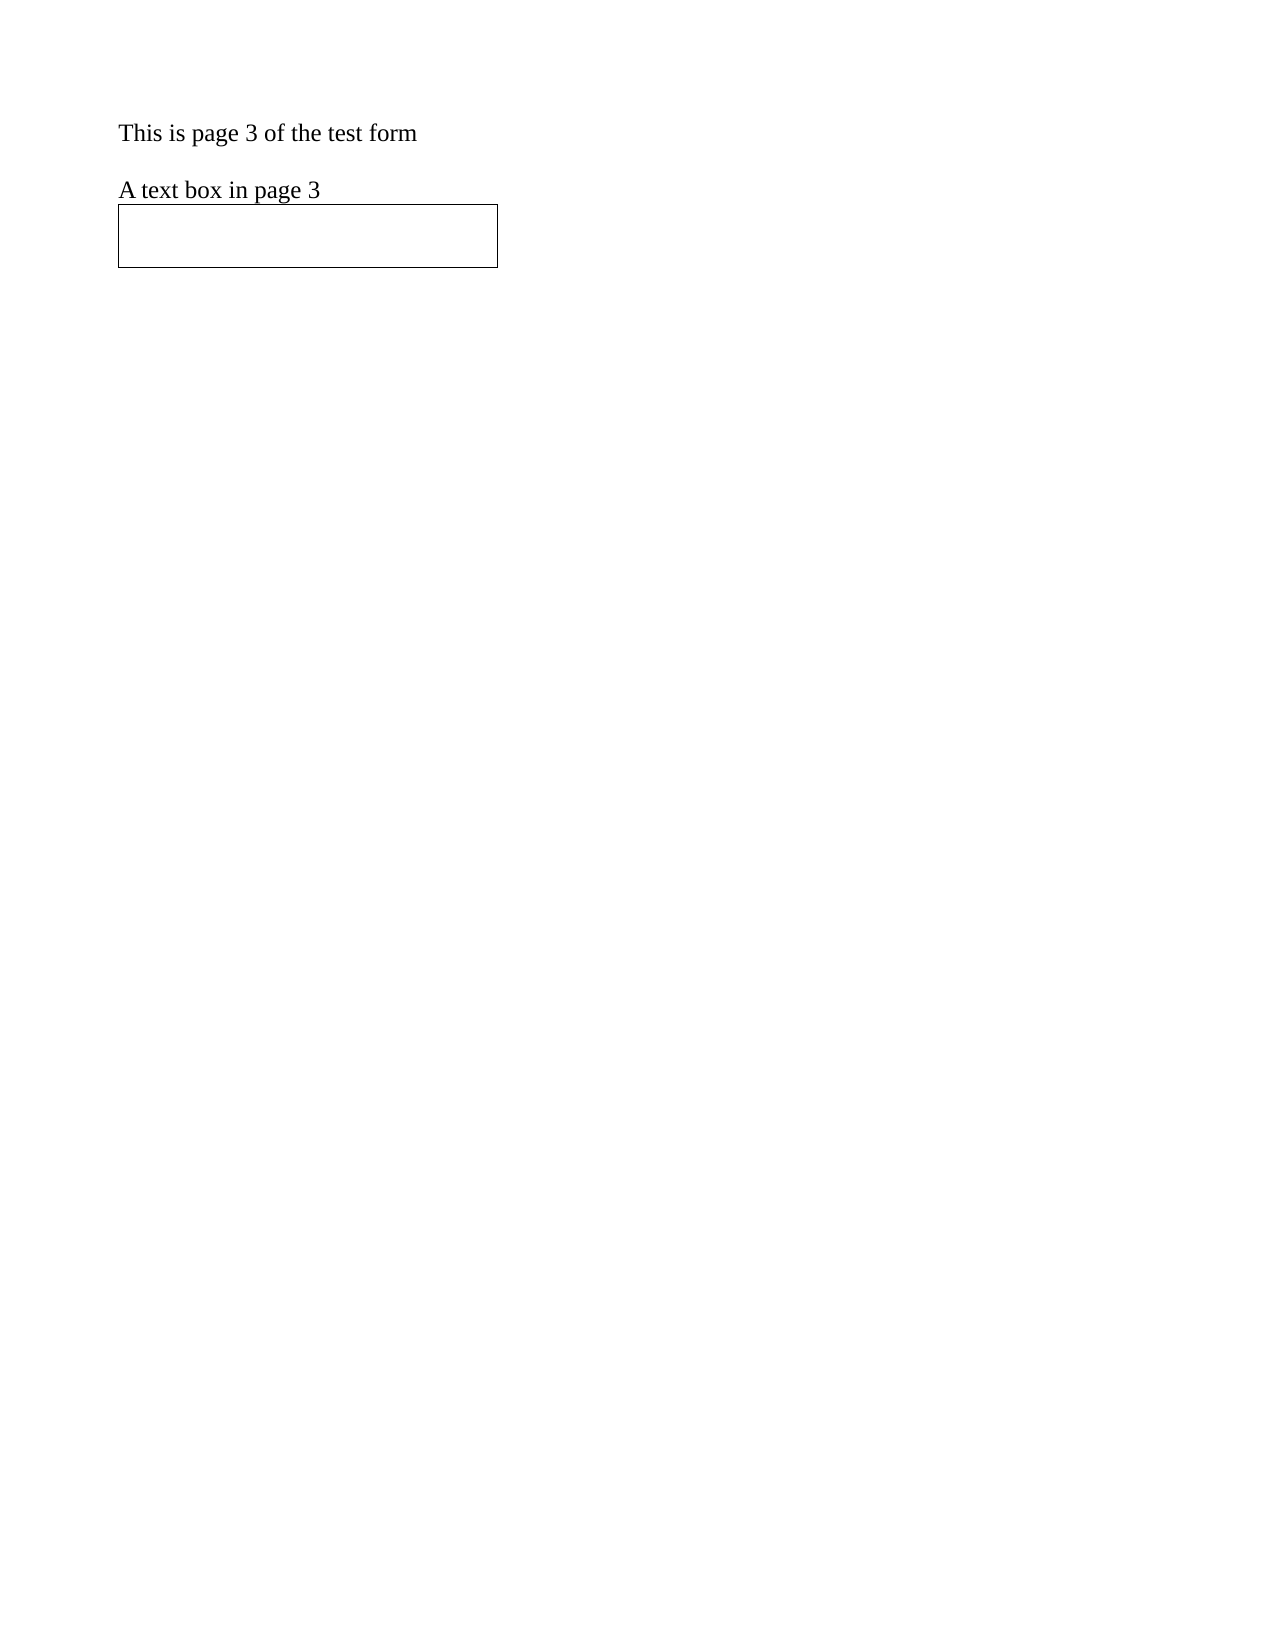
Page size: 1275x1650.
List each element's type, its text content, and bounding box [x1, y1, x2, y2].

text A text box in page 3 [118, 176, 1157, 204]
text This is page 3 of the test form [118, 118, 1157, 147]
